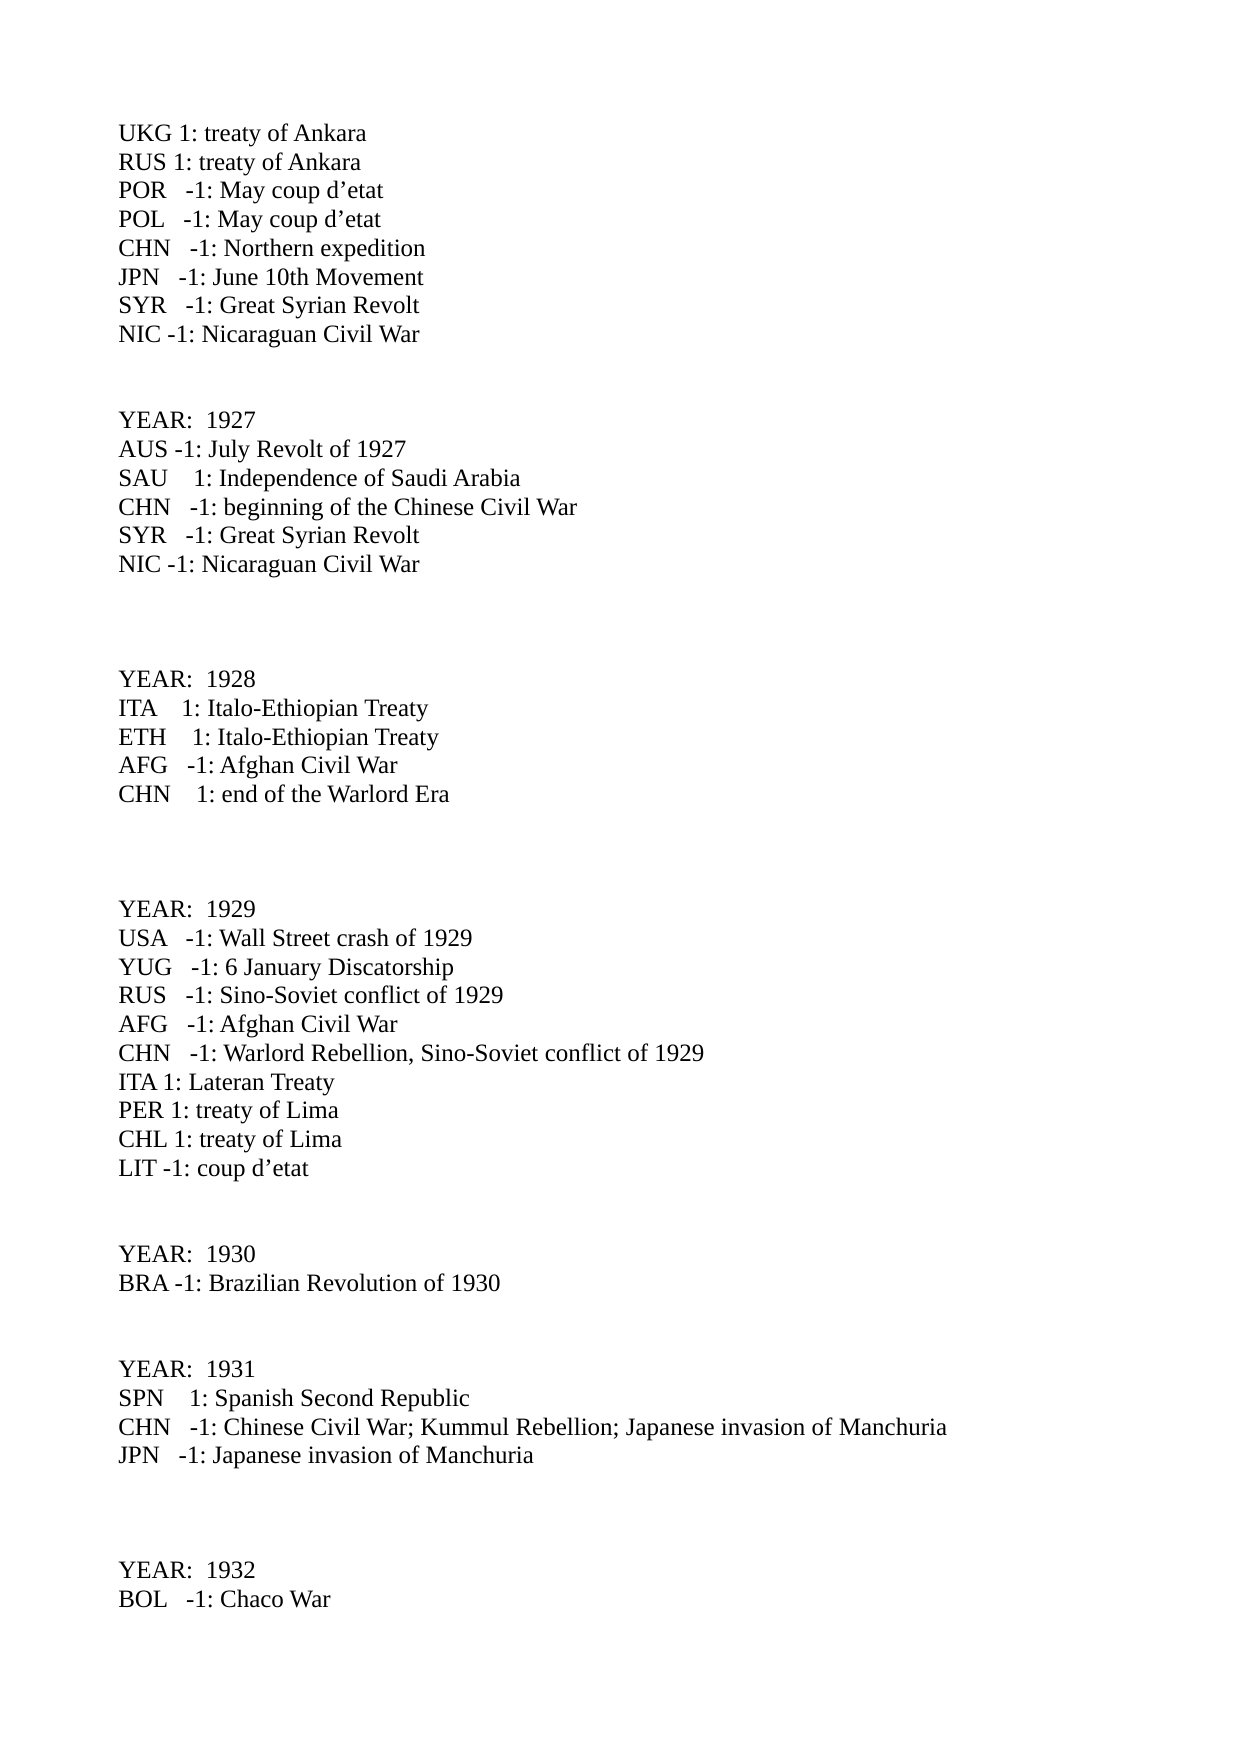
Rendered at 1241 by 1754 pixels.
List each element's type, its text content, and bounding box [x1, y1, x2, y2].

text YEAR: 1930 [118, 1239, 1122, 1268]
text USA -1: Wall Street crash of 1929 [118, 923, 1122, 952]
text YEAR: 1929 [118, 894, 1122, 923]
text POR -1: May coup d’etat [118, 176, 1122, 204]
text ITA 1: Lateran Treaty [118, 1067, 1122, 1096]
text PER 1: treaty of Lima [118, 1096, 1122, 1124]
text YUG -1: 6 January Discatorship [118, 952, 1122, 981]
text JPN -1: Japanese invasion of Manchuria [118, 1441, 1122, 1469]
text NIC -1: Nicaraguan Civil War [118, 319, 1122, 348]
text LIT -1: coup d’etat [118, 1153, 1122, 1182]
text SPN 1: Spanish Second Republic [118, 1383, 1122, 1412]
text RUS 1: treaty of Ankara [118, 147, 1122, 176]
text YEAR: 1932 [118, 1556, 1122, 1584]
text AFG -1: Afghan Civil War [118, 1009, 1122, 1038]
text POL -1: May coup d’etat [118, 204, 1122, 233]
text CHN -1: beginning of the Chinese Civil War [118, 492, 1122, 521]
text ETH 1: Italo-Ethiopian Treaty [118, 722, 1122, 751]
text SYR -1: Great Syrian Revolt [118, 291, 1122, 319]
text AFG -1: Afghan Civil War [118, 751, 1122, 779]
text JPN -1: June 10th Movement [118, 262, 1122, 291]
text RUS -1: Sino-Soviet conflict of 1929 [118, 981, 1122, 1009]
text NIC -1: Nicaraguan Civil War [118, 549, 1122, 578]
text CHN -1: Warlord Rebellion, Sino-Soviet conflict of 1929 [118, 1038, 1122, 1067]
text BRA -1: Brazilian Revolution of 1930 [118, 1268, 1122, 1297]
text CHN -1: Chinese Civil War; Kummul Rebellion; Japanese invasion of Manchuria [118, 1412, 1122, 1441]
text AUS -1: July Revolt of 1927 [118, 434, 1122, 463]
text UKG 1: treaty of Ankara [118, 118, 1122, 147]
text SYR -1: Great Syrian Revolt [118, 521, 1122, 549]
text BOL -1: Chaco War [118, 1584, 1122, 1613]
text CHL 1: treaty of Lima [118, 1124, 1122, 1153]
text YEAR: 1927 [118, 406, 1122, 434]
text ITA 1: Italo-Ethiopian Treaty [118, 693, 1122, 722]
text YEAR: 1931 [118, 1354, 1122, 1383]
text SAU 1: Independence of Saudi Arabia [118, 463, 1122, 492]
text CHN 1: end of the Warlord Era [118, 779, 1122, 808]
text CHN -1: Northern expedition [118, 233, 1122, 262]
text YEAR: 1928 [118, 664, 1122, 693]
